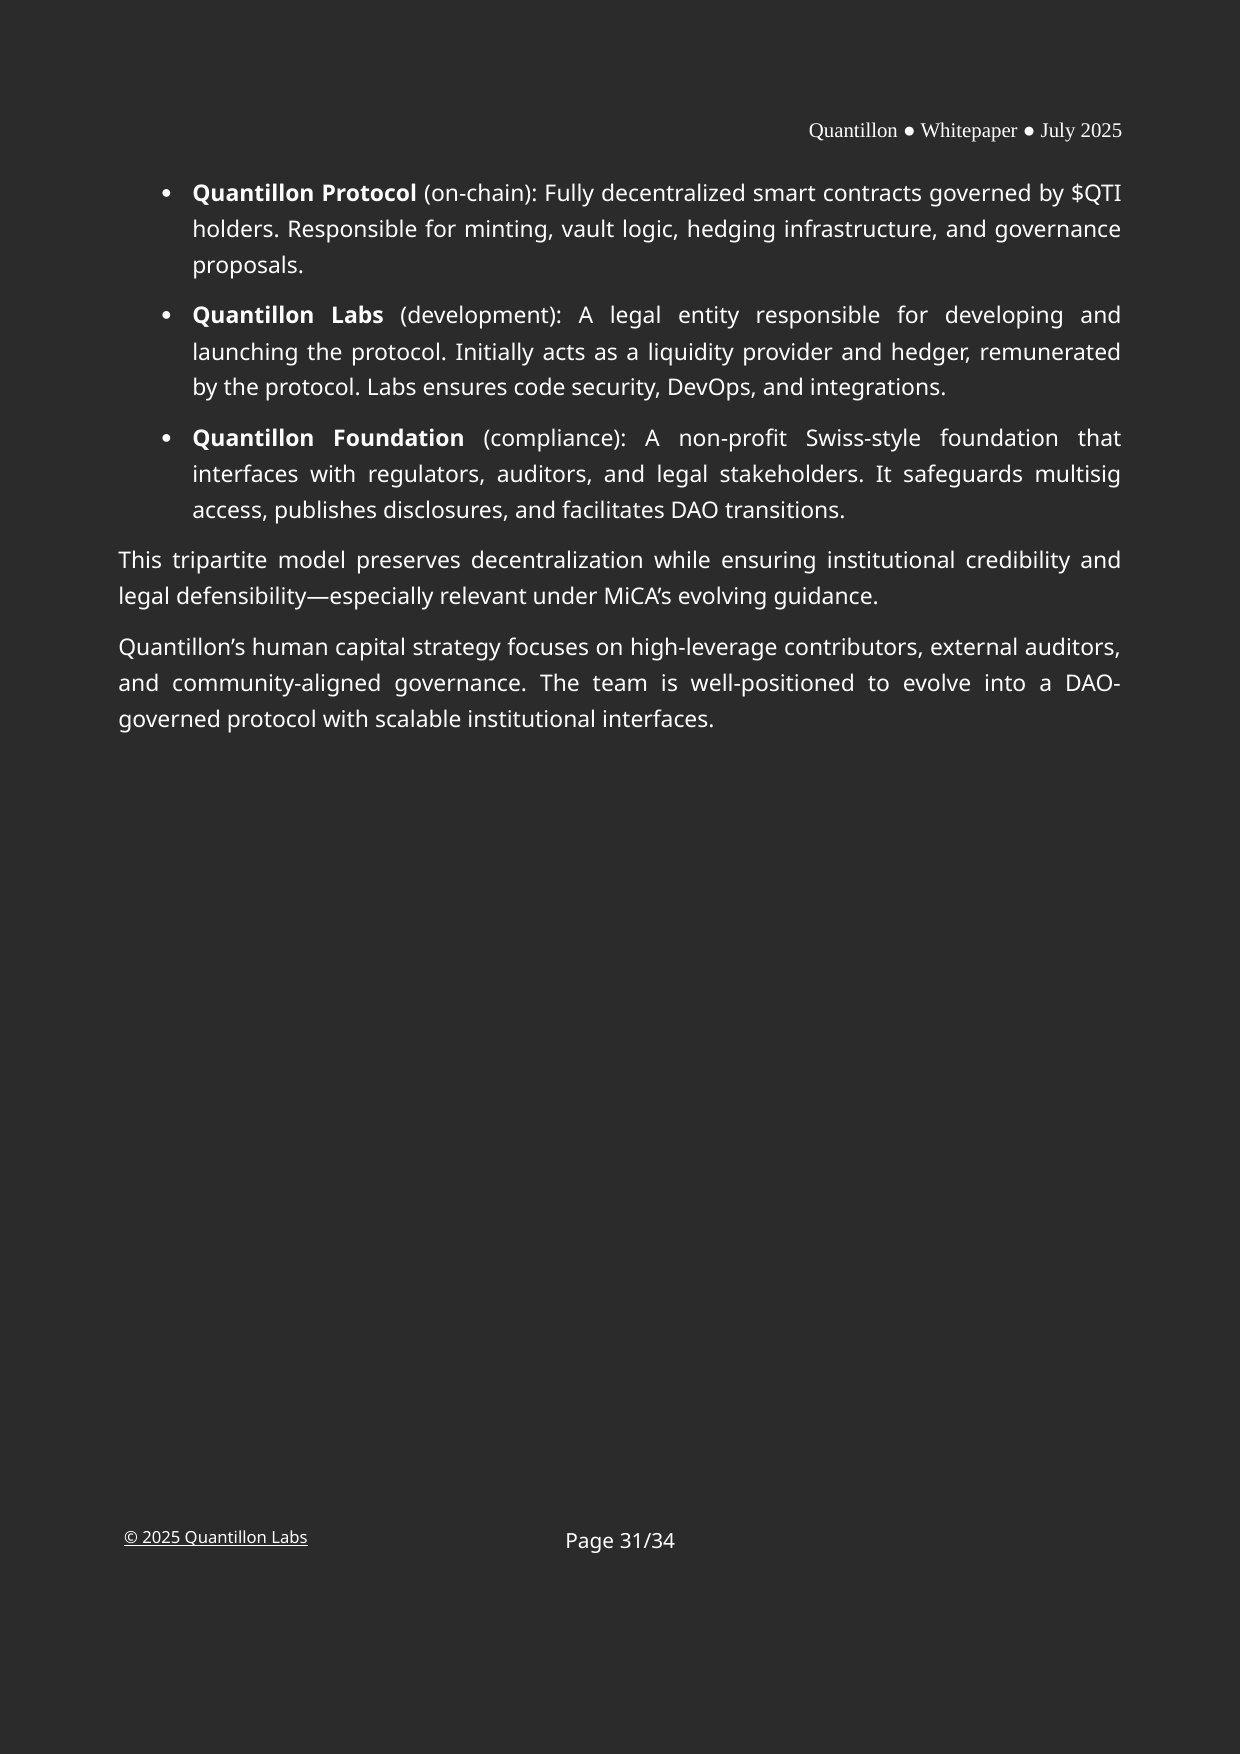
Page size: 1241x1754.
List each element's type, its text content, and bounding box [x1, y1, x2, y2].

list Quantillon Labs (development): A legal entity responsible for developing and launching the protocol. Initially acts as a liquidity provider and hedger, remunerated by the protocol. Labs ensures code security, DevOps, and integrations. [162, 299, 1122, 403]
list Quantillon Protocol (on-chain): Fully decentralized smart contracts governed by $QTI holders. Responsible for minting, vault logic, hedging infrastructure, and governance proposals. [162, 177, 1122, 280]
text This tripartite model preserves decentralization while ensuring institutional credibility and legal defensibility—especially relevant under MiCA’s evolving guidance. [118, 544, 1122, 611]
list Quantillon Foundation (compliance): A non-profit Swiss-style foundation that interfaces with regulators, auditors, and legal stakeholders. It safeguards multisig access, publishes disclosures, and facilitates DAO transitions. [162, 422, 1122, 525]
text Quantillon’s human capital strategy focuses on high-leverage contributors, external auditors, and community-aligned governance. The team is well-positioned to evolve into a DAO-governed protocol with scalable institutional interfaces. [118, 631, 1122, 734]
